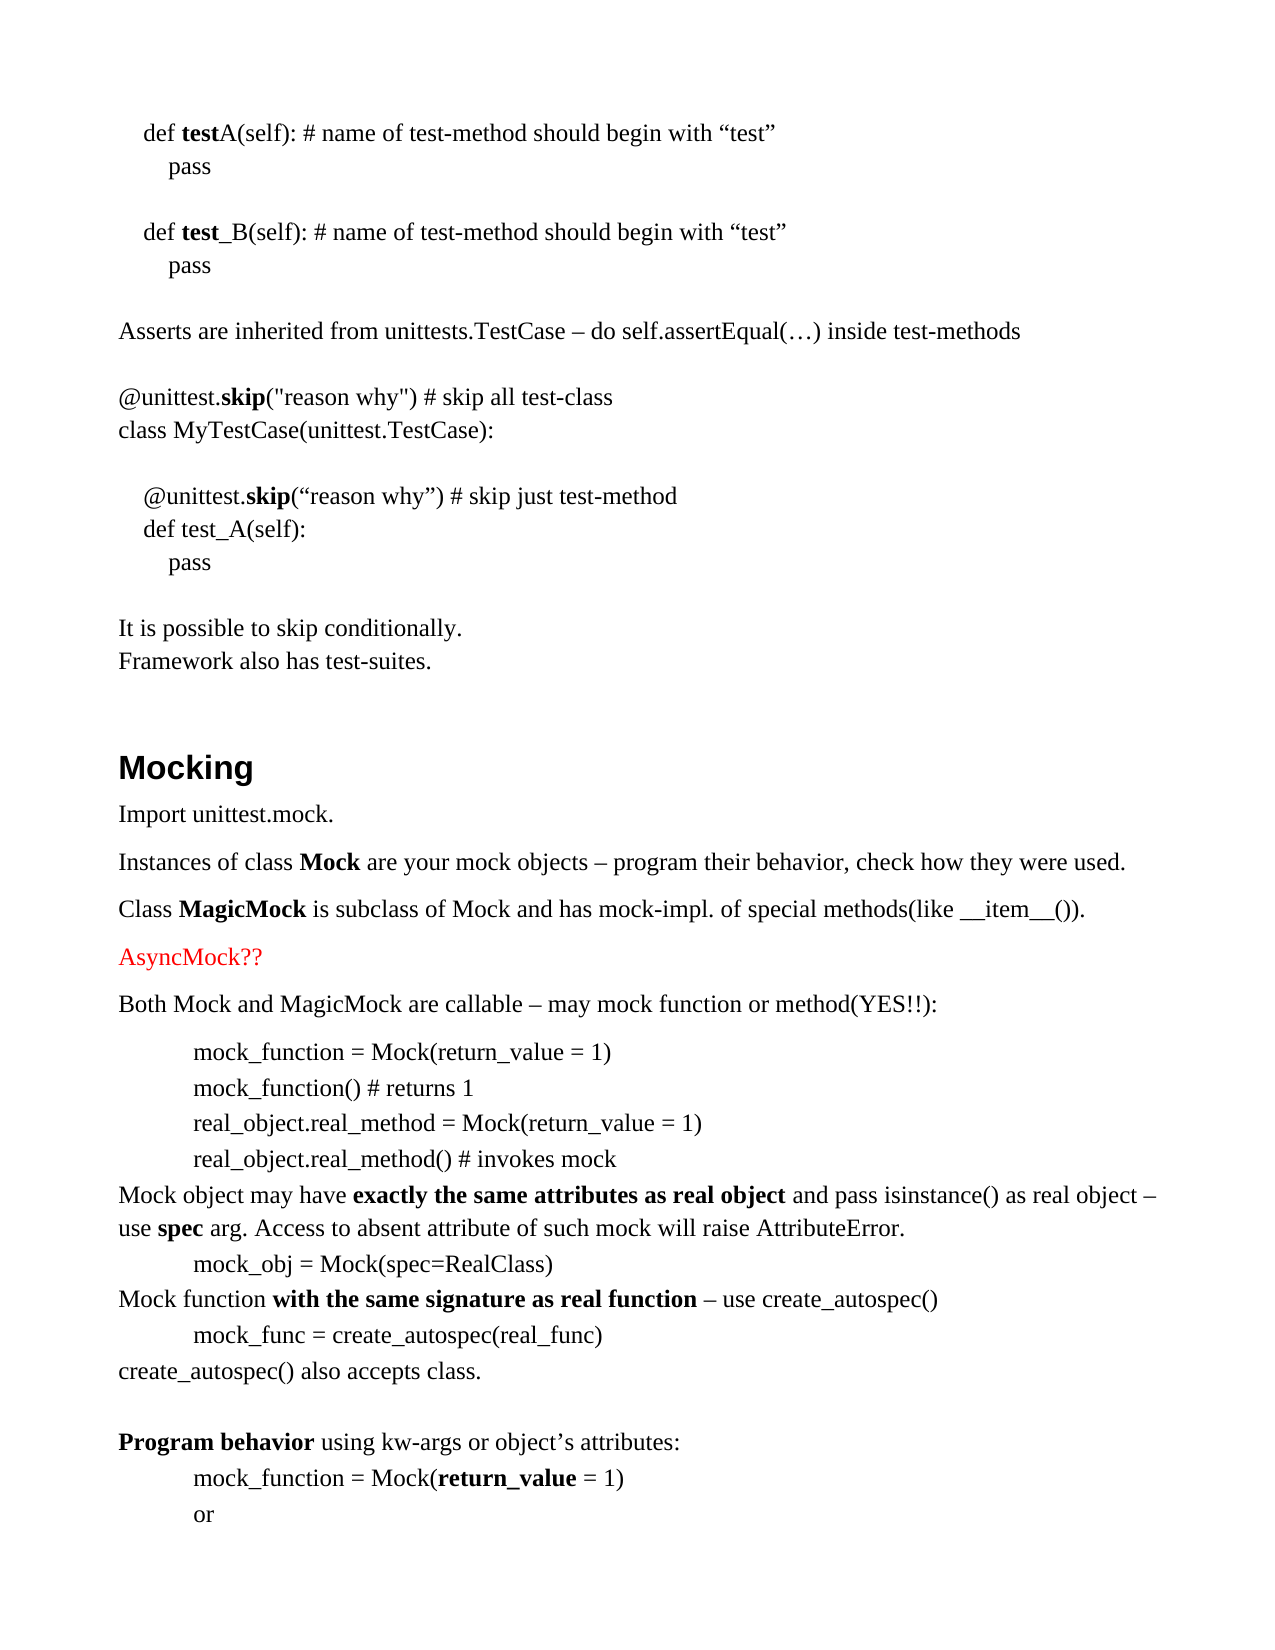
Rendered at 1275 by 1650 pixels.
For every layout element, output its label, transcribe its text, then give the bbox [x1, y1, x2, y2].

text Instances of class Mock are your mock objects – program their behavior, check how they were used. [118, 847, 1157, 875]
text Class MagicMock is subclass of Mock and has mock-impl. of special methods(like __item__()). [118, 894, 1157, 923]
text Asserts are inherited from unittests.TestCase – do self.assertEqual(…) inside test-methods [118, 316, 1157, 345]
text Import unittest.mock. [118, 799, 1157, 828]
text real_object.real_method = Mock(return_value = 1) [193, 1108, 1157, 1137]
text real_object.real_method() # invokes mock [193, 1144, 1157, 1173]
text create_autospec() also accepts class. [118, 1356, 1157, 1385]
text class MyTestCase(unittest.TestCase): [118, 415, 1157, 444]
text pass [118, 151, 1157, 180]
text mock_func = create_autospec(real_func) [193, 1320, 1157, 1349]
text def test_B(self): # name of test-method should begin with “test” [118, 217, 1157, 246]
text It is possible to skip conditionally. [118, 613, 1157, 642]
text mock_function() # returns 1 [193, 1073, 1157, 1102]
text or [193, 1499, 1157, 1528]
text Program behavior using kw-args or object’s attributes: [118, 1427, 1157, 1456]
text Mock object may have exactly the same attributes as real object and pass isinstance() as real object – use spec arg. Access to absent attribute of such mock will raise AttributeError. [118, 1180, 1157, 1242]
text def testA(self): # name of test-method should begin with “test” [118, 118, 1157, 147]
text @unittest.skip(“reason why”) # skip just test-method [118, 481, 1157, 510]
text mock_function = Mock(return_value = 1) [193, 1463, 1157, 1492]
text AsyncMock?? [118, 942, 1157, 971]
text Mock function with the same signature as real function – use create_autospec() [118, 1284, 1157, 1313]
text pass [118, 547, 1157, 576]
text mock_function = Mock(return_value = 1) [193, 1037, 1157, 1066]
text Both Mock and MagicMock are callable – may mock function or method(YES!!): [118, 989, 1157, 1018]
text mock_obj = Mock(spec=RealClass) [193, 1249, 1157, 1277]
text @unittest.skip("reason why") # skip all test-class [118, 382, 1157, 411]
text Framework also has test-suites. [118, 646, 1157, 675]
subtitle Mocking [118, 748, 1157, 787]
text def test_A(self): [118, 514, 1157, 543]
text pass [118, 250, 1157, 279]
